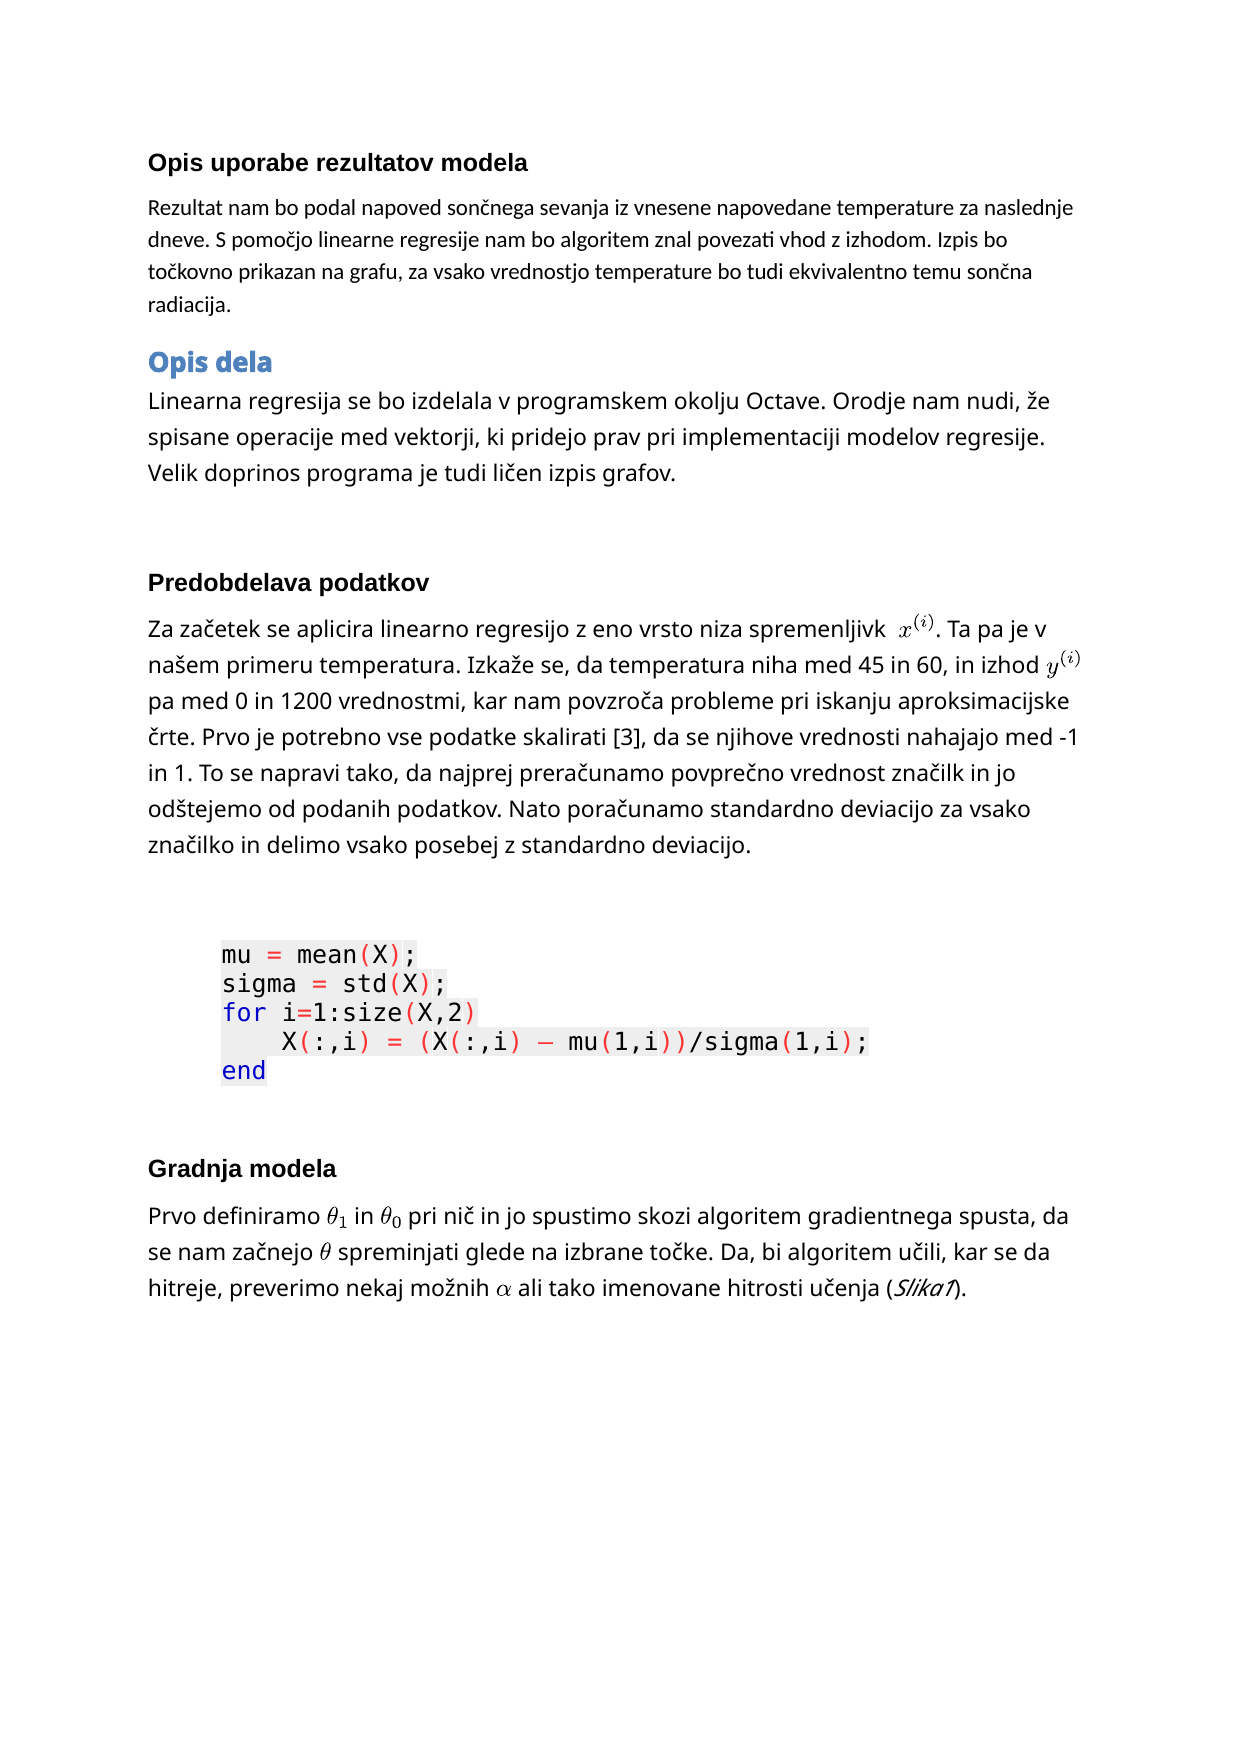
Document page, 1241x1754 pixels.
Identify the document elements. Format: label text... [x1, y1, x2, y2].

text Prvo definiramo in pri nič in jo spustimo skozi algoritem gradientnega spusta, da se nam začnejo spreminjati glede na izbrane točke. Da, bi algoritem učili, kar se da hitreje, preverimo nekaj možnih ali tako imenovane hitrosti učenja (Slika1). [148, 1199, 1093, 1303]
text X(:,i) = (X(:,i) – mu(1,i))/sigma(1,i); [221, 1027, 1093, 1056]
text Linearna regresija se bo izdelala v programskem okolju Octave. Orodje nam nudi, že spisane operacije med vektorji, ki pridejo prav pri implementaciji modelov regresije. Velik doprinos programa je tudi ličen izpis grafov. [148, 385, 1093, 488]
text mu = mean(X); [221, 940, 1093, 969]
subtitle Gradnja modela [148, 1154, 1093, 1183]
subtitle Opis dela [148, 343, 1093, 379]
text for i=1:size(X,2) [221, 998, 1093, 1027]
text Za začetek se aplicira linearno regresijo z eno vrsto niza spremenljivk . Ta pa je v našem primeru temperatura. Izkaže se, da temperatura niha med 45 in 60, in izhod pa med 0 in 1200 vrednostmi, kar nam povzroča probleme pri iskanju aproksimacijske črte. Prvo je potrebno vse podatke skalirati [3], da se njihove vrednosti nahajajo med -1 in 1. To se napravi tako, da najprej preračunamo povprečno vrednost značilk in jo odštejemo od podanih podatkov. Nato poračunamo standardno deviacijo za vsako značilko in delimo vsako posebej z standardno deviacijo. [148, 613, 1093, 860]
text end [221, 1056, 1093, 1086]
subtitle Predobdelava podatkov [148, 567, 1093, 596]
text Rezultat nam bo podal napoved sončnega sevanja iz vnesene napovedane temperature za naslednje dneve. S pomočjo linearne regresije nam bo algoritem znal povezati vhod z izhodom. Izpis bo točkovno prikazan na grafu, za vsako vrednostjo temperature bo tudi ekvivalentno temu sončna radiacija. [148, 193, 1093, 318]
text sigma = std(X); [221, 969, 1093, 998]
subtitle Opis uporabe rezultatov modela [148, 148, 1093, 176]
